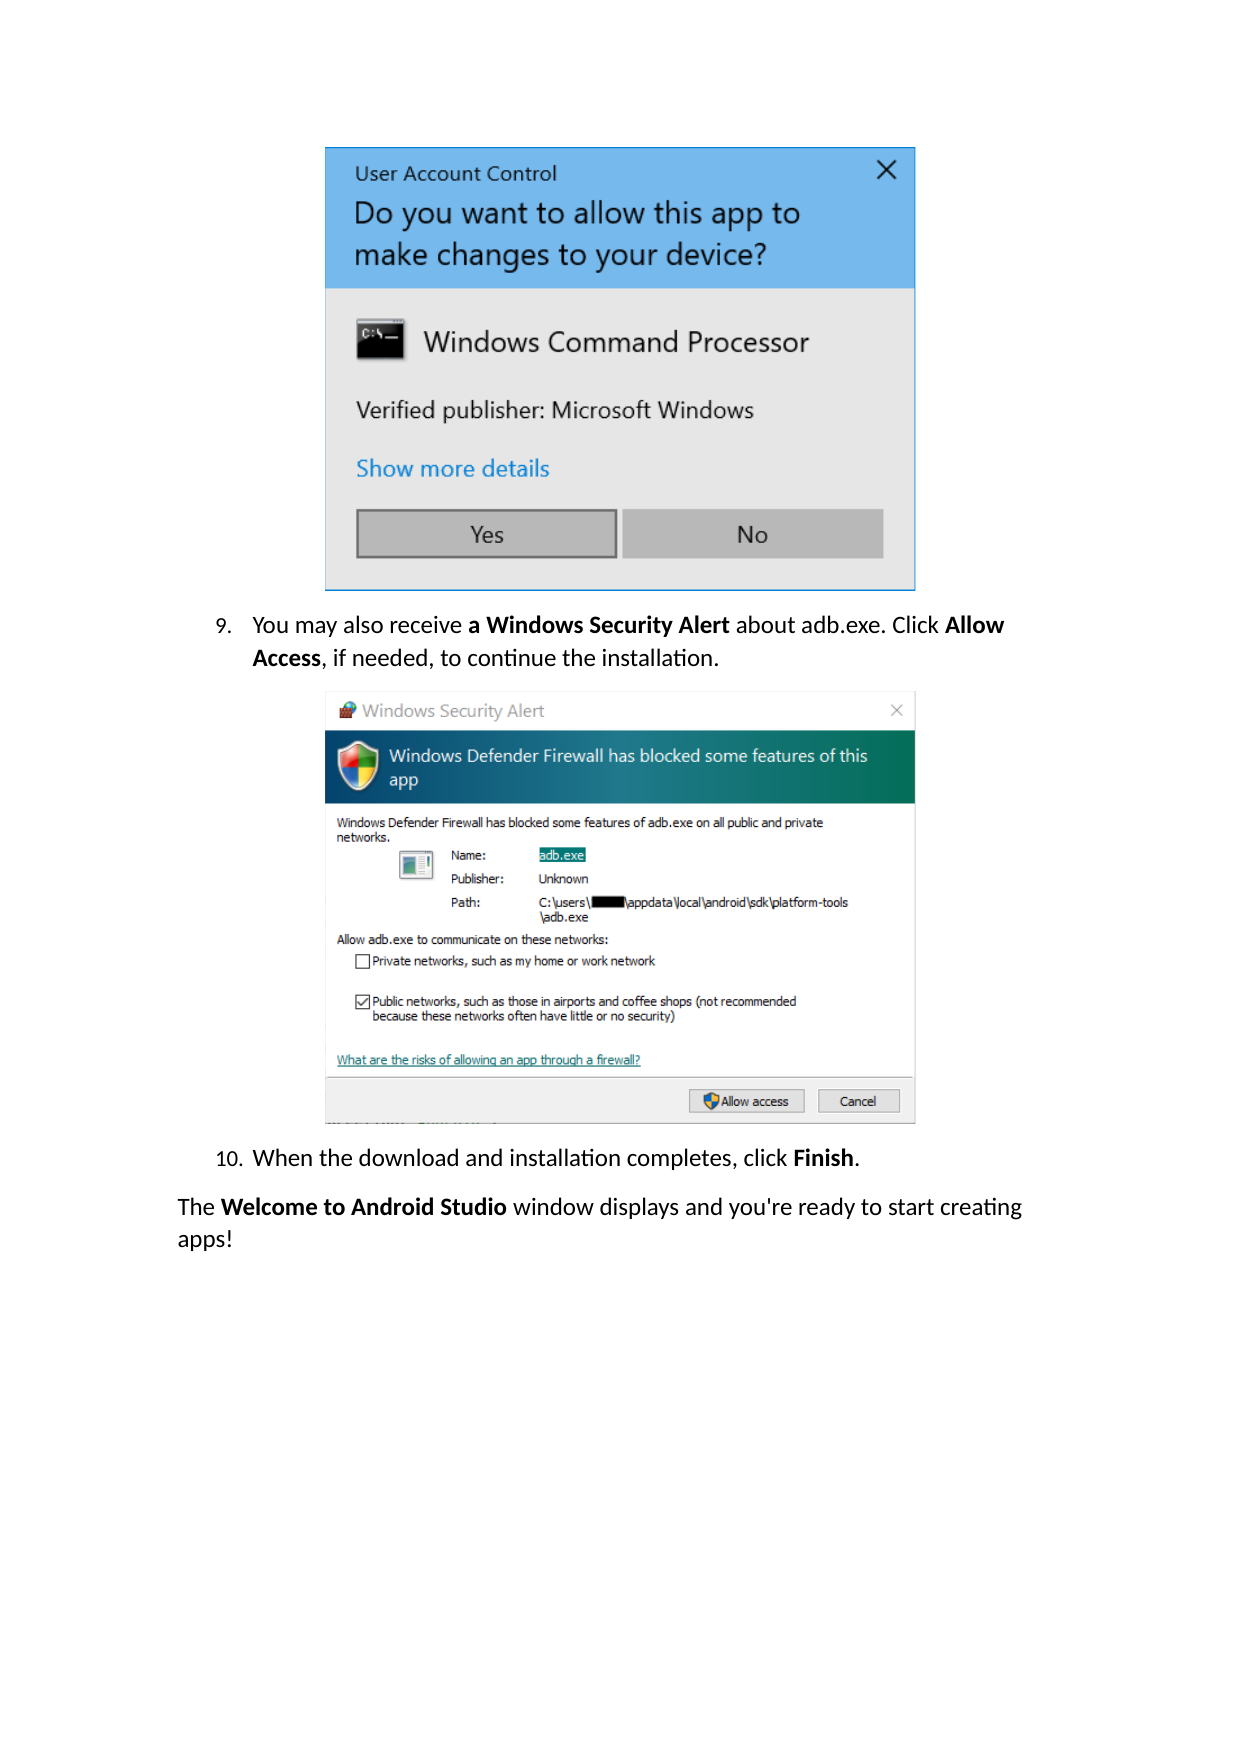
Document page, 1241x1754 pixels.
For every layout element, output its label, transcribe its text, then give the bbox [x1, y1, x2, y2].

list When the download and installation completes, click Finish. [215, 1142, 1063, 1172]
list You may also receive a Windows Security Alert about adb.exe. Click Allow Access, if needed, to continue the installation. [215, 609, 1063, 672]
text The Welcome to Android Studio window displays and you're ready to start creating apps! [177, 1191, 1063, 1254]
